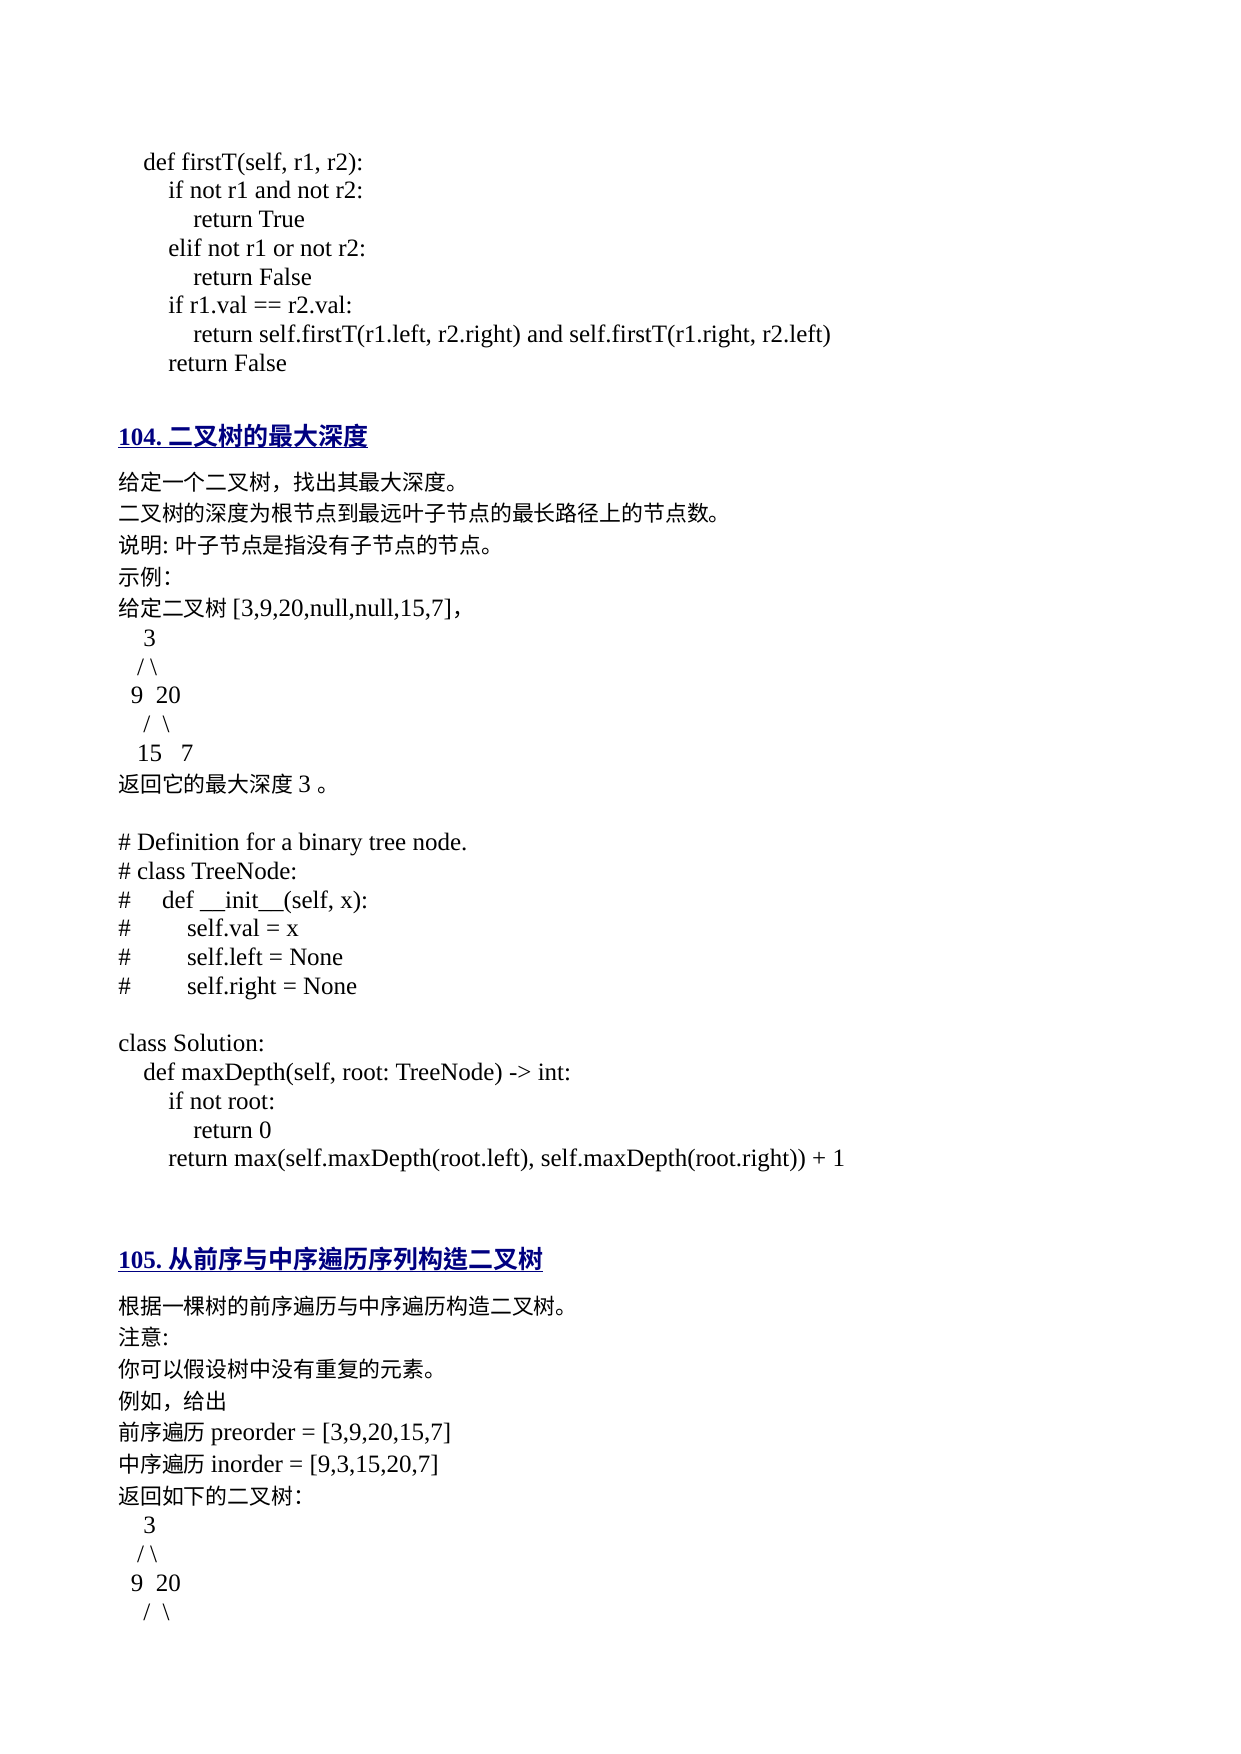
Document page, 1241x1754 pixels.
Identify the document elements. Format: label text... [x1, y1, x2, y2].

text if not root: [118, 1086, 1122, 1115]
text if r1.val == r2.val: [118, 291, 1122, 319]
subtitle 104. 二叉树的最大深度 [118, 418, 1122, 452]
text # self.right = None [118, 971, 1122, 1000]
text / \ [118, 1597, 1122, 1625]
text / \ [118, 709, 1122, 738]
text 说明: 叶子节点是指没有子节点的节点。 [118, 528, 1122, 560]
text if not r1 and not r2: [118, 176, 1122, 204]
text # Definition for a binary tree node. [118, 827, 1122, 856]
text 你可以假设树中没有重复的元素。 [118, 1352, 1122, 1384]
text 中序遍历 inorder = [9,3,15,20,7] [118, 1447, 1122, 1479]
text / \ [118, 1539, 1122, 1568]
text elif not r1 or not r2: [118, 233, 1122, 262]
subtitle 105. 从前序与中序遍历序列构造二叉树 [118, 1242, 1122, 1276]
text 前序遍历 preorder = [3,9,20,15,7] [118, 1415, 1122, 1447]
text 给定二叉树 [3,9,20,null,null,15,7]， [118, 591, 1122, 623]
text 例如，给出 [118, 1384, 1122, 1415]
text # def __init__(self, x): [118, 885, 1122, 913]
text 返回如下的二叉树： [118, 1479, 1122, 1510]
text # class TreeNode: [118, 856, 1122, 885]
text 9 20 [118, 1568, 1122, 1597]
text # self.left = None [118, 942, 1122, 971]
text return max(self.maxDepth(root.left), self.maxDepth(root.right)) + 1 [118, 1143, 1122, 1172]
text 示例： [118, 560, 1122, 591]
text return 0 [118, 1115, 1122, 1143]
text 根据一棵树的前序遍历与中序遍历构造二叉树。 [118, 1289, 1122, 1320]
text 二叉树的深度为根节点到最远叶子节点的最长路径上的节点数。 [118, 496, 1122, 528]
text return True [118, 204, 1122, 233]
text def maxDepth(self, root: TreeNode) -> int: [118, 1057, 1122, 1086]
text return False [118, 348, 1122, 377]
text / \ [118, 652, 1122, 681]
text class Solution: [118, 1028, 1122, 1057]
text 9 20 [118, 681, 1122, 709]
text 注意: [118, 1320, 1122, 1352]
text 3 [118, 623, 1122, 652]
text return False [118, 262, 1122, 291]
text def firstT(self, r1, r2): [118, 147, 1122, 176]
text 3 [118, 1510, 1122, 1539]
text 15 7 [118, 738, 1122, 767]
text 给定一个二叉树，找出其最大深度。 [118, 465, 1122, 496]
text return self.firstT(r1.left, r2.right) and self.firstT(r1.right, r2.left) [118, 319, 1122, 348]
text # self.val = x [118, 913, 1122, 942]
text 返回它的最大深度 3 。 [118, 767, 1122, 798]
